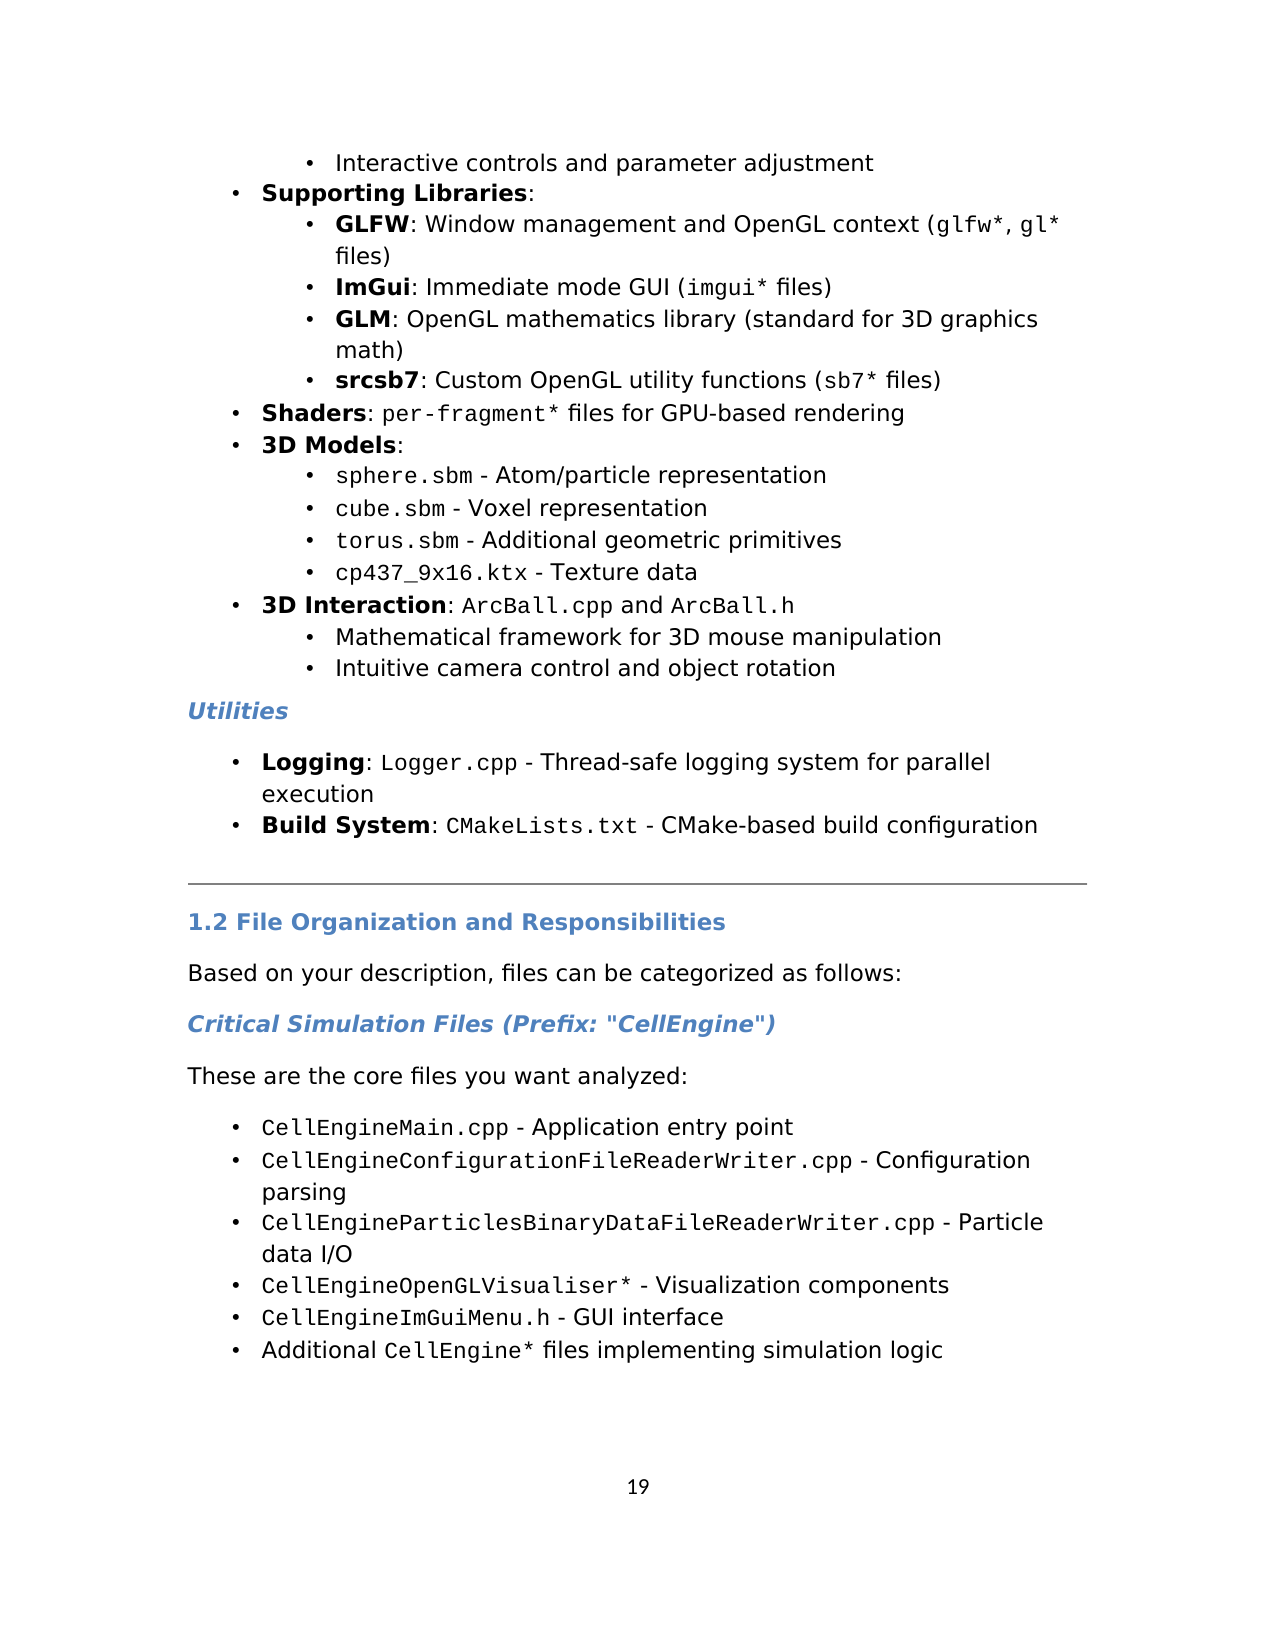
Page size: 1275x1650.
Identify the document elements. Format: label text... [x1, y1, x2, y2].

list Intuitive camera control and object rotation [306, 655, 1087, 681]
text These are the core files you want analyzed: [187, 1063, 1087, 1090]
list Mathematical framework for 3D mouse manipulation [306, 624, 1087, 651]
subtitle 1.2 File Organization and Responsibilities [187, 909, 1087, 935]
list Build System: CMakeLists.txt - CMake-based build configuration [232, 812, 1087, 840]
list cp437_9x16.ktx - Texture data [306, 559, 1087, 588]
text Based on your description, files can be categorized as follows: [187, 960, 1087, 987]
list Additional CellEngine* files implementing simulation logic [232, 1337, 1087, 1365]
list CellEngineOpenGLVisualiser* - Visualization components [232, 1272, 1087, 1300]
list torus.sbm - Additional geometric primitives [306, 527, 1087, 555]
list Interactive controls and parameter adjustment [306, 150, 1087, 177]
list GLFW: Window management and OpenGL context (glfw*, gl* files) [306, 211, 1087, 270]
list sphere.sbm - Atom/particle representation [306, 463, 1087, 491]
list CellEngineImGuiMenu.h - GUI interface [232, 1304, 1087, 1333]
subtitle Critical Simulation Files (Prefix: "CellEngine") [187, 1012, 1087, 1038]
list ImGui: Immediate mode GUI (imgui* files) [306, 274, 1087, 302]
list Shaders: per-fragment* files for GPU-based rendering [232, 400, 1087, 428]
list CellEngineMain.cpp - Application entry point [232, 1114, 1087, 1143]
list srcsb7: Custom OpenGL utility functions (sb7* files) [306, 367, 1087, 396]
list CellEngineConfigurationFileReaderWriter.cpp - Configuration parsing [232, 1147, 1087, 1206]
list cube.sbm - Voxel representation [306, 495, 1087, 523]
list CellEngineParticlesBinaryDataFileReaderWriter.cpp - Particle data I/O [232, 1209, 1087, 1268]
list GLM: OpenGL mathematics library (standard for 3D graphics math) [306, 306, 1087, 363]
subtitle Utilities [187, 698, 1087, 724]
list Logging: Logger.cpp - Thread-safe logging system for parallel execution [232, 749, 1087, 808]
list 3D Models: [232, 432, 1087, 459]
list Supporting Libraries: [232, 181, 1087, 207]
list 3D Interaction: ArcBall.cpp and ArcBall.h [232, 592, 1087, 620]
